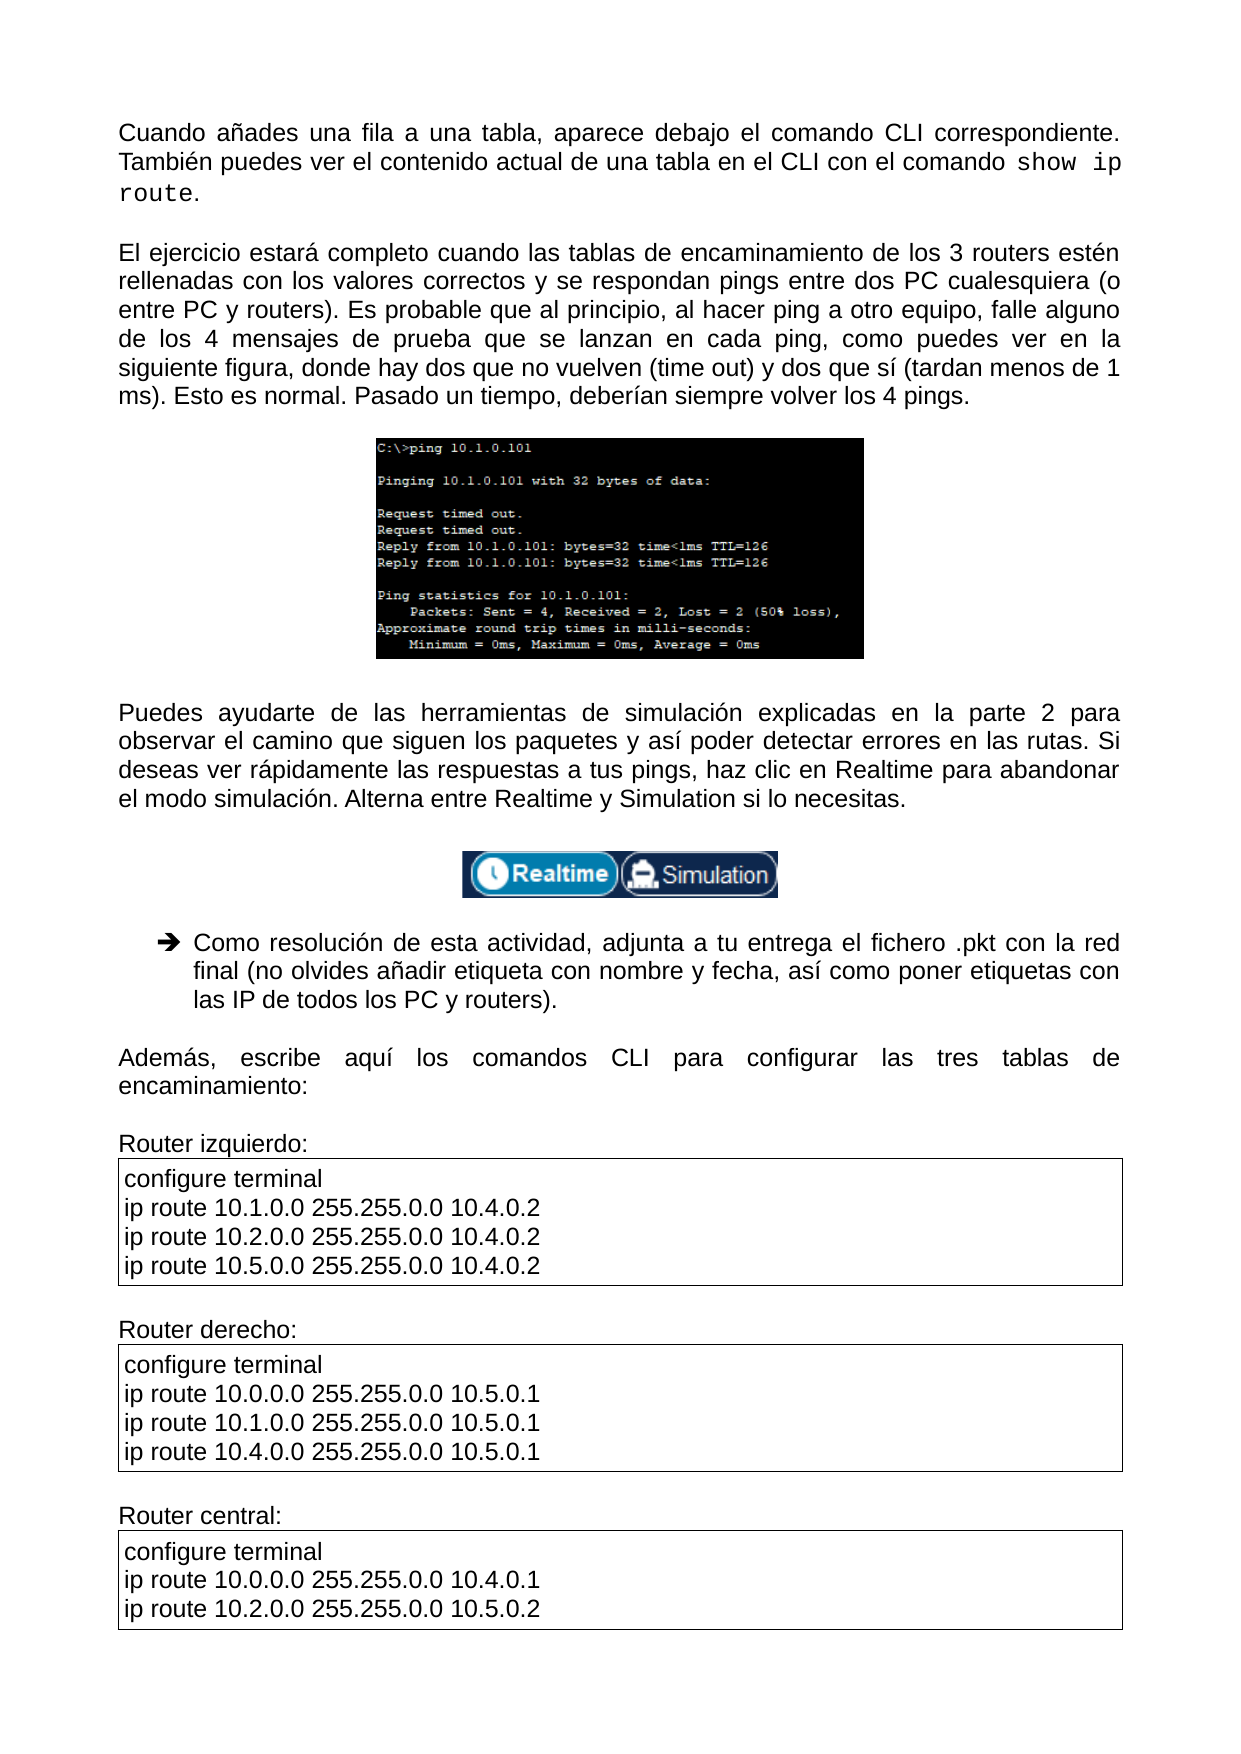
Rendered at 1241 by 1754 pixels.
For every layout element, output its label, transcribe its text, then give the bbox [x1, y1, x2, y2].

list Como resolución de esta actividad, adjunta a tu entrega el fichero .pkt con la red final (no olvides añadir etiqueta con nombre y fecha, así como poner etiquetas con las IP de todos los PC y routers). [156, 927, 1122, 1014]
text Además, escribe aquí los comandos CLI para configurar las tres tablas de encaminamiento: [118, 1043, 1122, 1100]
table_header configure terminal ip route 10.0.0.0 255.255.0.0 10.4.0.1 ip route 10.2.0.0 255.255.0.0 10.5.0.2 [119, 1531, 1122, 1628]
text Cuando añades una fila a una tabla, aparece debajo el comando CLI correspondiente. También puedes ver el contenido actual de una tabla en el CLI con el comando show ip route. [118, 118, 1122, 209]
picture [462, 851, 778, 898]
picture [376, 438, 864, 659]
text El ejercicio estará completo cuando las tablas de encaminamiento de los 3 routers estén rellenadas con los valores correctos y se respondan pings entre dos PC cualesquiera (o entre PC y routers). Es probable que al principio, al hacer ping a otro equipo, falle alguno de los 4 mensajes de prueba que se lanzan en cada ping, como puedes ver en la siguiente figura, donde hay dos que no vuelven (time out) y dos que sí (tardan menos de 1 ms). Esto es normal. Pasado un tiempo, deberían siempre volver los 4 pings. [118, 237, 1122, 410]
table_header configure terminal ip route 10.1.0.0 255.255.0.0 10.4.0.2 ip route 10.2.0.0 255.255.0.0 10.4.0.2 ip route 10.5.0.0 255.255.0.0 10.4.0.2 [119, 1159, 1122, 1285]
text Puedes ayudarte de las herramientas de simulación explicadas en la parte 2 para observar el camino que siguen los paquetes y así poder detectar errores en las rutas. Si deseas ver rápidamente las respuestas a tus pings, haz clic en Realtime para abandonar el modo simulación. Alterna entre Realtime y Simulation si lo necesitas. [118, 697, 1122, 812]
text Router central: [118, 1501, 1122, 1530]
table_header configure terminal ip route 10.0.0.0 255.255.0.0 10.5.0.1 ip route 10.1.0.0 255.255.0.0 10.5.0.1 ip route 10.4.0.0 255.255.0.0 10.5.0.1 [119, 1345, 1122, 1471]
text Router izquierdo: [118, 1129, 1122, 1158]
text Router derecho: [118, 1315, 1122, 1344]
